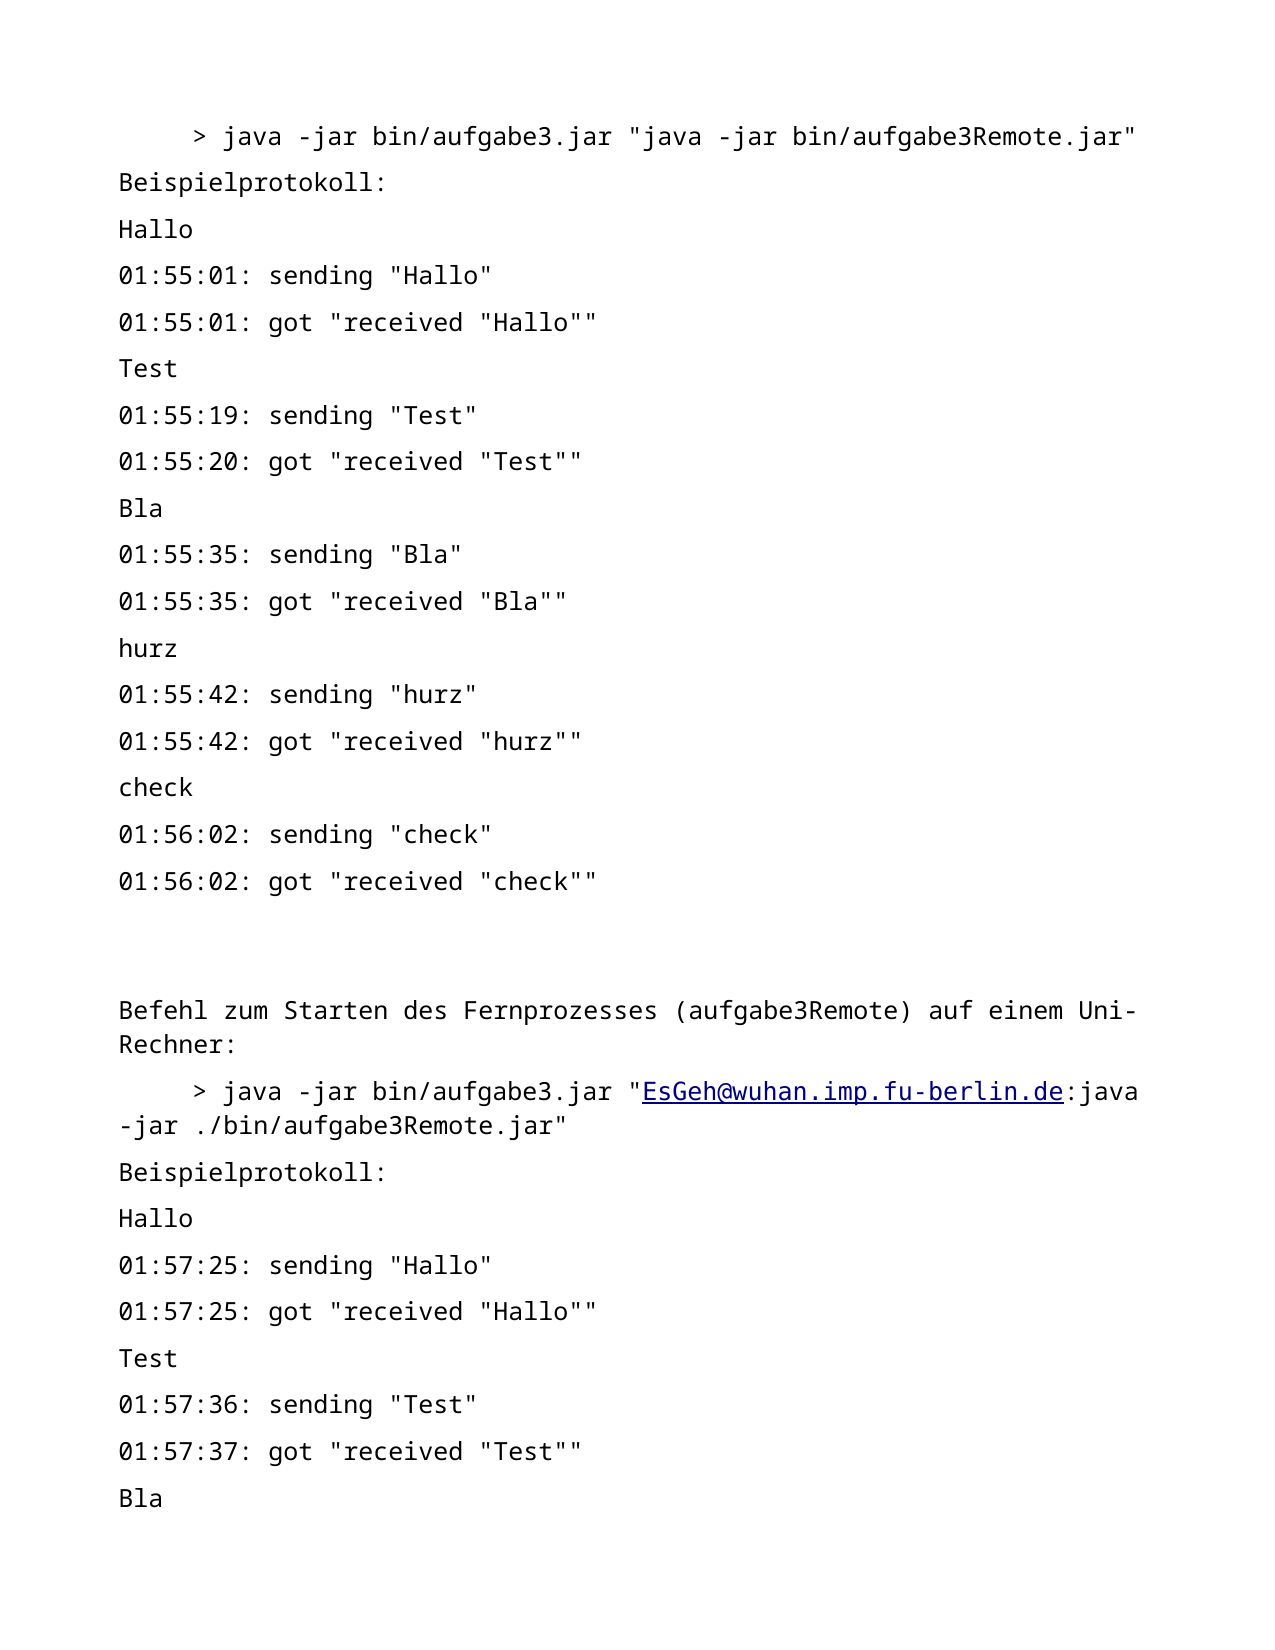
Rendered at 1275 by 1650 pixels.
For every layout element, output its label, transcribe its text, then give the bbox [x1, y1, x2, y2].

text Bla [118, 491, 1157, 525]
text Beispielprotokoll: [118, 1154, 1157, 1188]
text 01:55:35: got "received "Bla"" [118, 584, 1157, 618]
text 01:55:42: got "received "hurz"" [118, 723, 1157, 757]
text Hallo [118, 211, 1157, 245]
text 01:57:37: got "received "Test"" [118, 1434, 1157, 1468]
text 01:55:01: sending "Hallo" [118, 258, 1157, 292]
text 01:56:02: got "received "check"" [118, 863, 1157, 897]
text Beispielprotokoll: [118, 165, 1157, 199]
text 01:55:01: got "received "Hallo"" [118, 304, 1157, 338]
text 01:55:20: got "received "Test"" [118, 444, 1157, 478]
text check [118, 770, 1157, 804]
text 01:57:36: sending "Test" [118, 1387, 1157, 1421]
text Test [118, 351, 1157, 385]
text Hallo [118, 1201, 1157, 1235]
text 01:55:42: sending "hurz" [118, 677, 1157, 711]
text 01:55:19: sending "Test" [118, 397, 1157, 432]
text Test [118, 1341, 1157, 1374]
text 01:55:35: sending "Bla" [118, 537, 1157, 571]
text Befehl zum Starten des Fernprozesses (aufgabe3Remote) auf einem Uni-Rechner: [118, 993, 1157, 1061]
text hurz [118, 630, 1157, 664]
text > java -jar bin/aufgabe3.jar "java -jar bin/aufgabe3Remote.jar" [118, 118, 1157, 152]
text Bla [118, 1480, 1157, 1514]
text 01:57:25: sending "Hallo" [118, 1247, 1157, 1281]
text 01:56:02: sending "check" [118, 817, 1157, 851]
text > java -jar bin/aufgabe3.jar "EsGeh@wuhan.imp.fu-berlin.de:java -jar ./bin/aufgabe3Remote.jar" [118, 1074, 1157, 1142]
text 01:57:25: got "received "Hallo"" [118, 1294, 1157, 1328]
